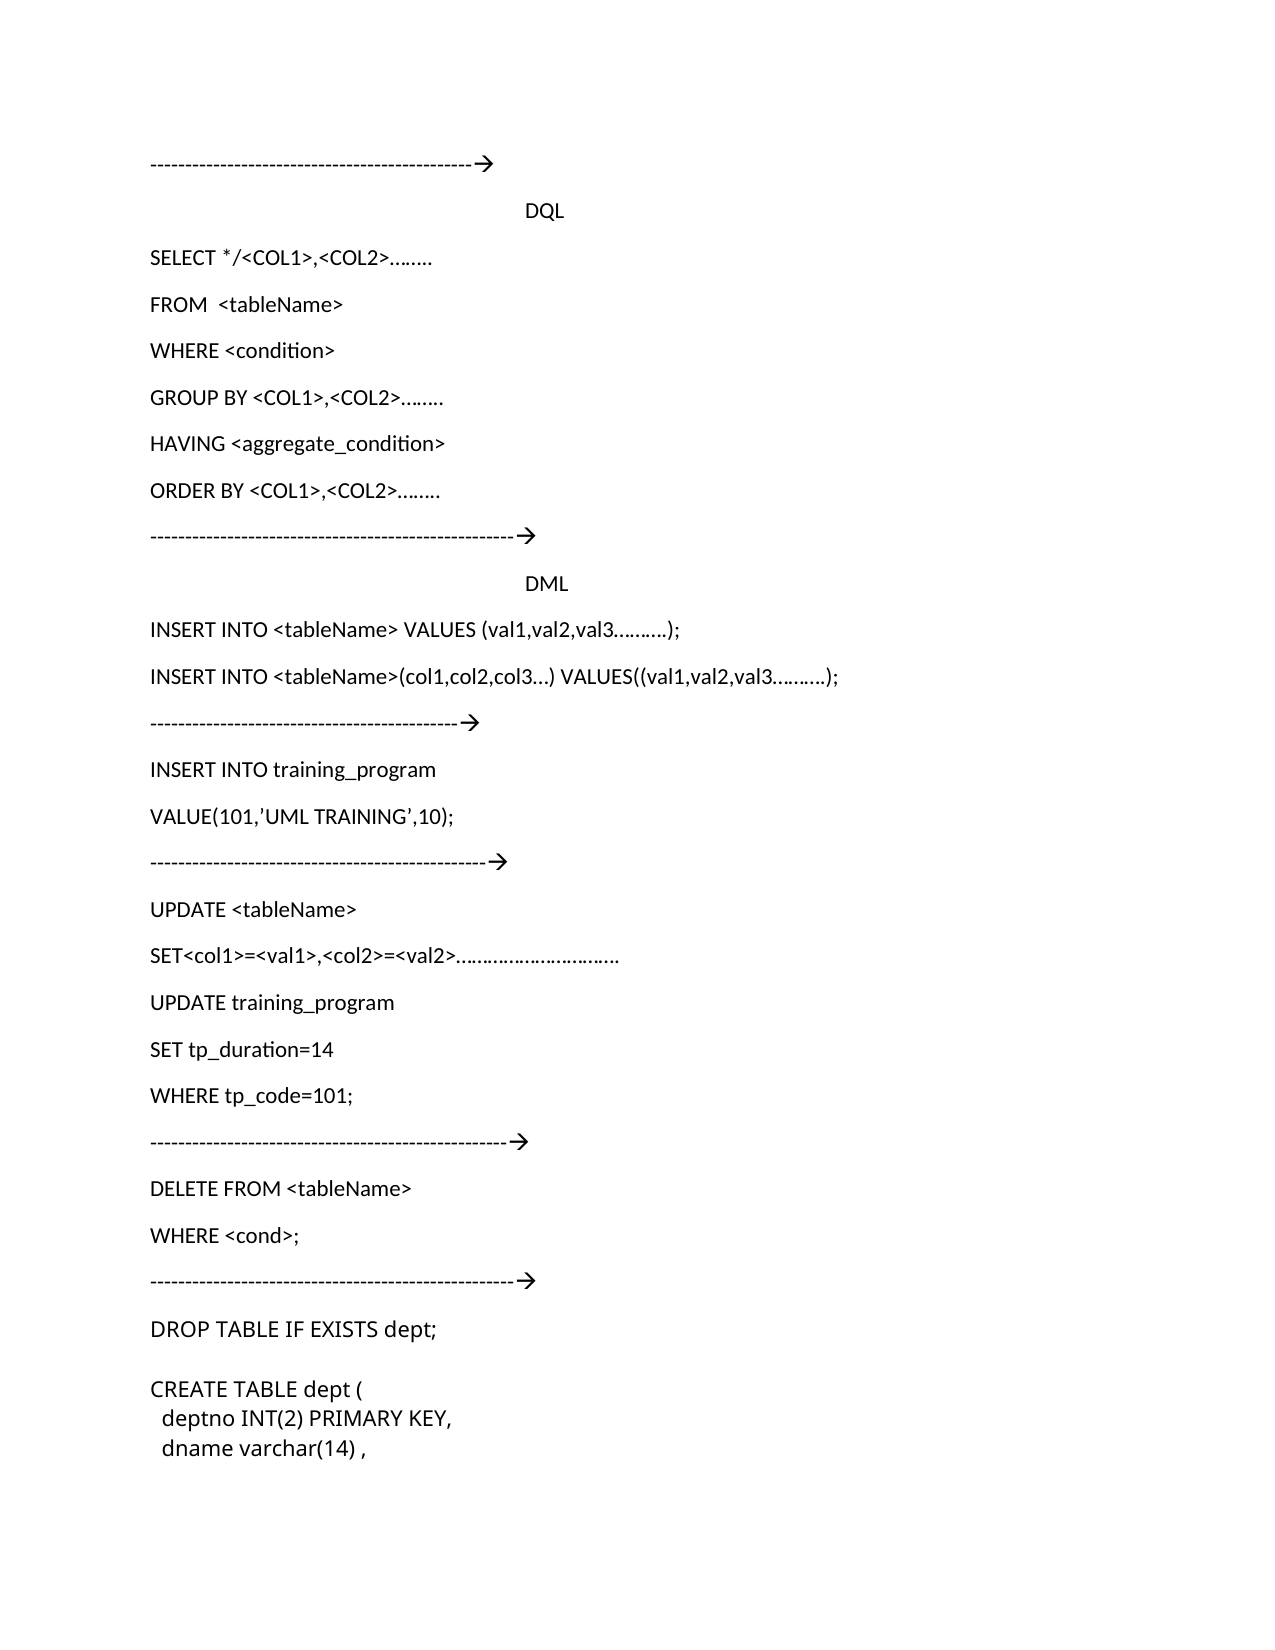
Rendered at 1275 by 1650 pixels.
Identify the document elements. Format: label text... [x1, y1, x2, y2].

text SET tp_duration=14 [150, 1035, 1125, 1063]
text --------------------------------------------------- [150, 1128, 1125, 1156]
text SET<col1>=<val1>,<col2>=<val2>…………………………. [150, 942, 1125, 969]
text ORDER BY <COL1>,<COL2>…….. [150, 476, 1125, 504]
text INSERT INTO training_program [150, 755, 1125, 783]
text FROM <tableName> [150, 290, 1125, 318]
text WHERE <cond>; [150, 1221, 1125, 1249]
text DROP TABLE IF EXISTS dept; [150, 1314, 1125, 1344]
text CREATE TABLE dept ( deptno INT(2) PRIMARY KEY, dname varchar(14) , [150, 1374, 1125, 1463]
text DML [450, 569, 1125, 597]
text INSERT INTO <tableName>(col1,col2,col3…) VALUES((val1,val2,val3……….); [150, 662, 1125, 690]
text UPDATE training_program [150, 988, 1125, 1016]
text INSERT INTO <tableName> VALUES (val1,val2,val3……….); [150, 616, 1125, 644]
text VALUE(101,’UML TRAINING’,10); [150, 802, 1125, 830]
text ------------------------------------------------ [150, 848, 1125, 876]
text -------------------------------------------- [150, 709, 1125, 737]
text HAVING <aggregate_condition> [150, 429, 1125, 457]
text GROUP BY <COL1>,<COL2>…….. [150, 383, 1125, 411]
text WHERE <condition> [150, 336, 1125, 364]
text UPDATE <tableName> [150, 895, 1125, 923]
text ---------------------------------------------- [150, 150, 1125, 178]
text SELECT */<COL1>,<COL2>…….. [150, 243, 1125, 271]
text DELETE FROM <tableName> [150, 1174, 1125, 1202]
text ---------------------------------------------------- [150, 522, 1125, 551]
text WHERE tp_code=101; [150, 1081, 1125, 1109]
text ---------------------------------------------------- [150, 1267, 1125, 1296]
text DQL [450, 197, 1125, 224]
